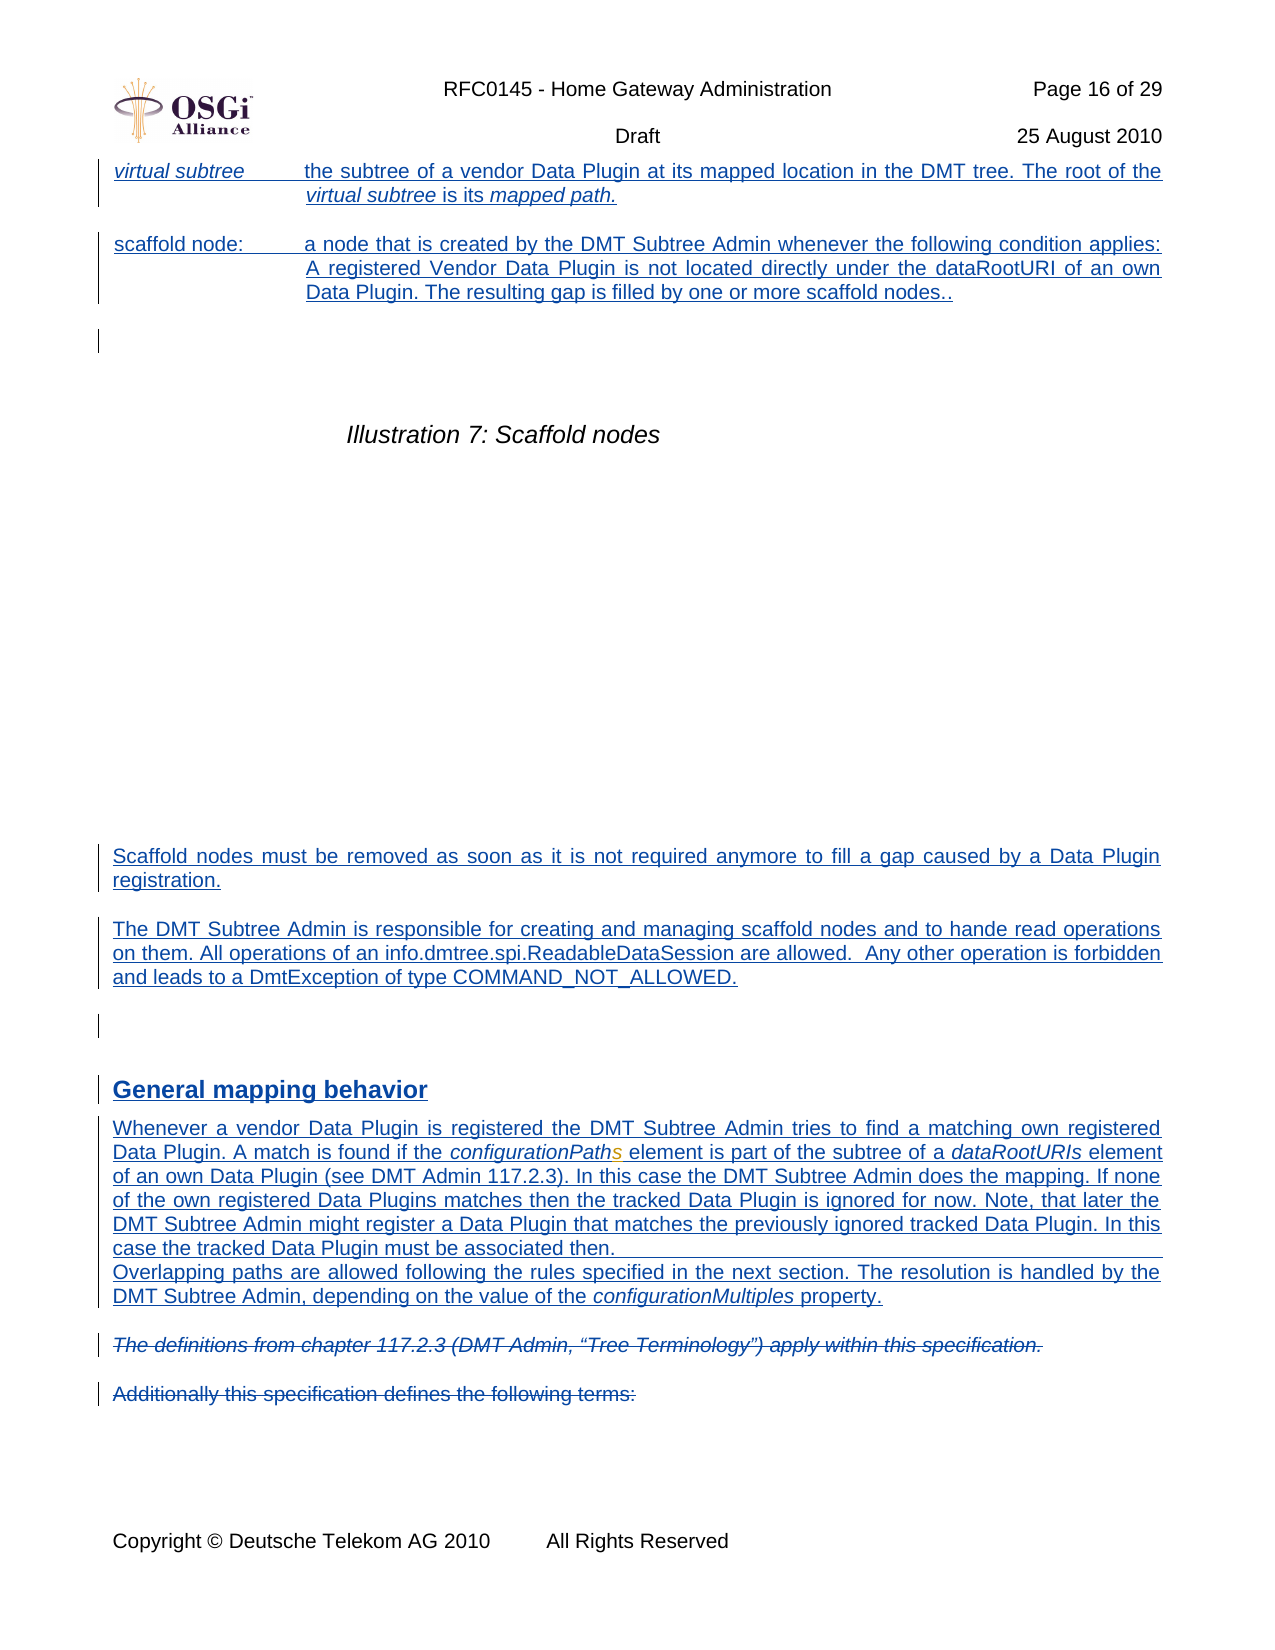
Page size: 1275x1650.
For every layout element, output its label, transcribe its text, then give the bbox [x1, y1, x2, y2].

text Overlapping paths are allowed following the rules specified in the next section. The resolution is handled by the DMT Subtree Admin, depending on the value of the configurationMultiples property. [112, 1258, 1162, 1308]
text If an element of configurationMultiples is set to true It is the responsibility of the DMT Subtree Admin to assign a unique identifier for the according element of configurationPaths to ensure a correct mapping for each Data Plugin. This identifier must be uniquely assigned for the configuration path and Data Plugin and stored persistently by the DMT Subtree Admin. This means that a once assigned identifier is always assigned to the same Data Plugin, even when that Data Plugin is unregistered and registered again, or the OSGi framework is restarted. Note, that the unique identifier storage might be removed when the DMT Subtree Admin is uninstalled. It is therefore necessary for a management domain to define other means to ensure the persistency of the unique identifiers. Allowed values for this property are the boolean values true and false. If the value is true then multiple instances are created. If the value is false then only one instance for the given configuration path is allowed. In the later case a newer registration of a Data Plugin with the same configuration path does not override an existing one, ie. it is ignored. [112, 1333, 1162, 1357]
picture [114, 78, 254, 143]
text virtual subtree is its mapped path. [114, 181, 1162, 207]
text case the tracked Data Plugin must be associated then. [112, 1234, 1162, 1257]
list Scaffold nodes must be removed as soon as it is not required anymore to fill a gap caused by a Data Plugin registration. [99, 844, 1162, 892]
text scaffold node: a node that is created by the DMT Subtree Admin whenever the following condition applies: [114, 232, 1162, 253]
text A registered Vendor Data Plugin is not located directly under the dataRootURI of an own Data Plugin. The resulting gap is filled by one or more scaffold nodes.. [114, 254, 1162, 304]
text Data Plugin. A match is found if the configurationPaths element is part of the subtree of a dataRootURIs element [112, 1138, 1162, 1161]
subtitle General mapping behavior [112, 1075, 1162, 1104]
text Illustration 7: Scaffold nodes [346, 420, 923, 448]
text virtual subtree the subtree of a vendor Data Plugin at its mapped location in the DMT tree. The root of the [114, 159, 1162, 180]
text Whenever a vendor Data Plugin is registered the DMT Subtree Admin tries to find a matching own registered [112, 1116, 1162, 1137]
list The DMT Subtree Admin is responsible for creating and managing scaffold nodes and to hande read operations on them. All operations of an info.dmtree.spi.ReadableDataSession are allowed. Any other operation is forbidden and leads to a DmtException of type COMMAND_NOT_ALLOWED. [99, 917, 1162, 988]
text of an own Data Plugin (see DMT Admin 117.2.3). In this case the DMT Subtree Admin does the mapping. If none [112, 1162, 1162, 1185]
text of the own registered Data Plugins matches then the tracked Data Plugin is ignored for now. Note, that later the DMT Subtree Admin might register a Data Plugin that matches the previously ignored tracked Data Plugin. In this [112, 1186, 1162, 1233]
